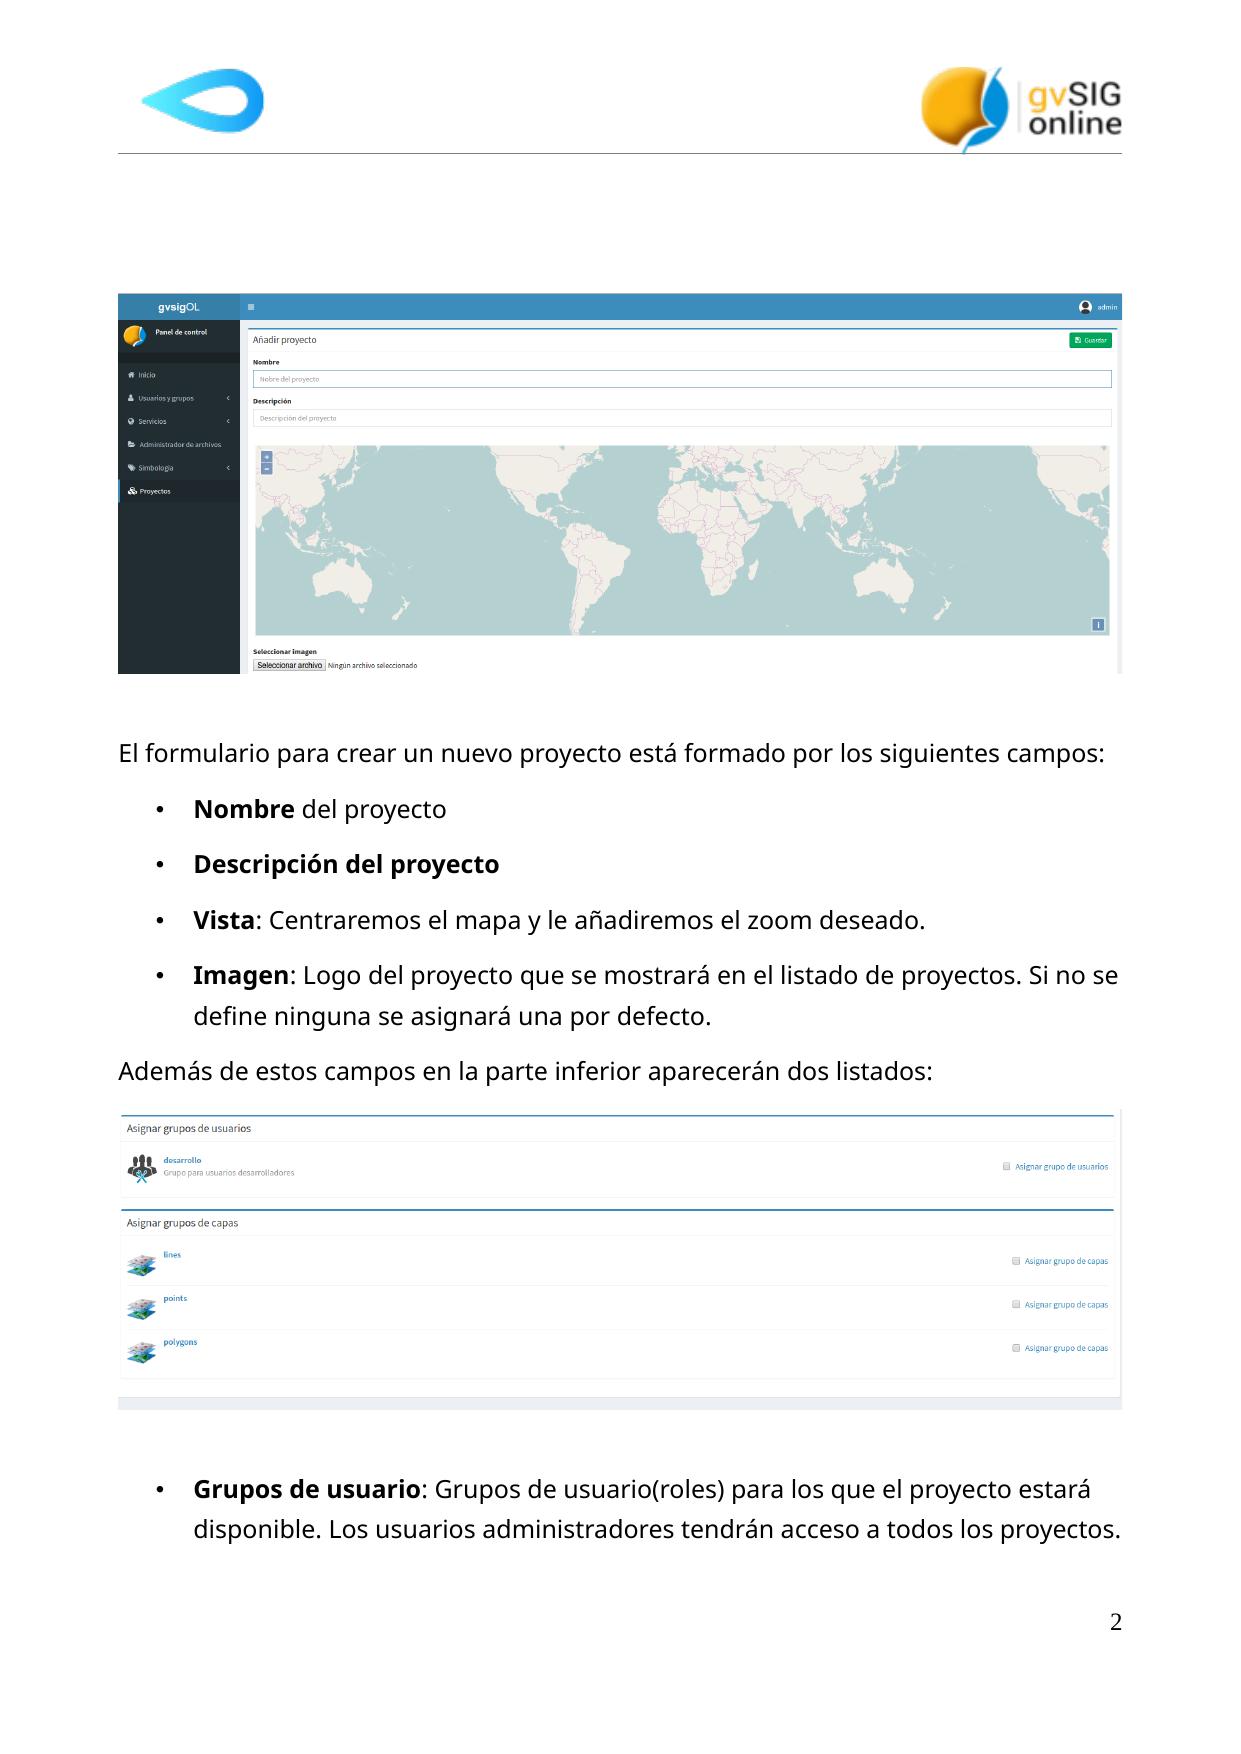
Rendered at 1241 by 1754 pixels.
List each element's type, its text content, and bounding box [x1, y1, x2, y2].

picture [921, 67, 1122, 155]
picture [118, 293, 1123, 674]
list Grupos de usuario: Grupos de usuario(roles) para los que el proyecto estará disponible. Los usuarios administradores tendrán acceso a todos los proyectos. [156, 1471, 1122, 1546]
text Además de estos campos en la parte inferior aparecerán dos listados: [118, 1054, 1122, 1088]
picture [118, 1109, 1123, 1410]
picture [121, 58, 285, 150]
text El formulario para crear un nuevo proyecto está formado por los siguientes campos: [118, 736, 1122, 770]
list Descripción del proyecto [156, 847, 1122, 881]
list Nombre del proyecto [156, 791, 1122, 826]
list Imagen: Logo del proyecto que se mostrará en el listado de proyectos. Si no se define ninguna se asignará una por defecto. [156, 958, 1122, 1033]
list Vista: Centraremos el mapa y le añadiremos el zoom deseado. [156, 902, 1122, 936]
